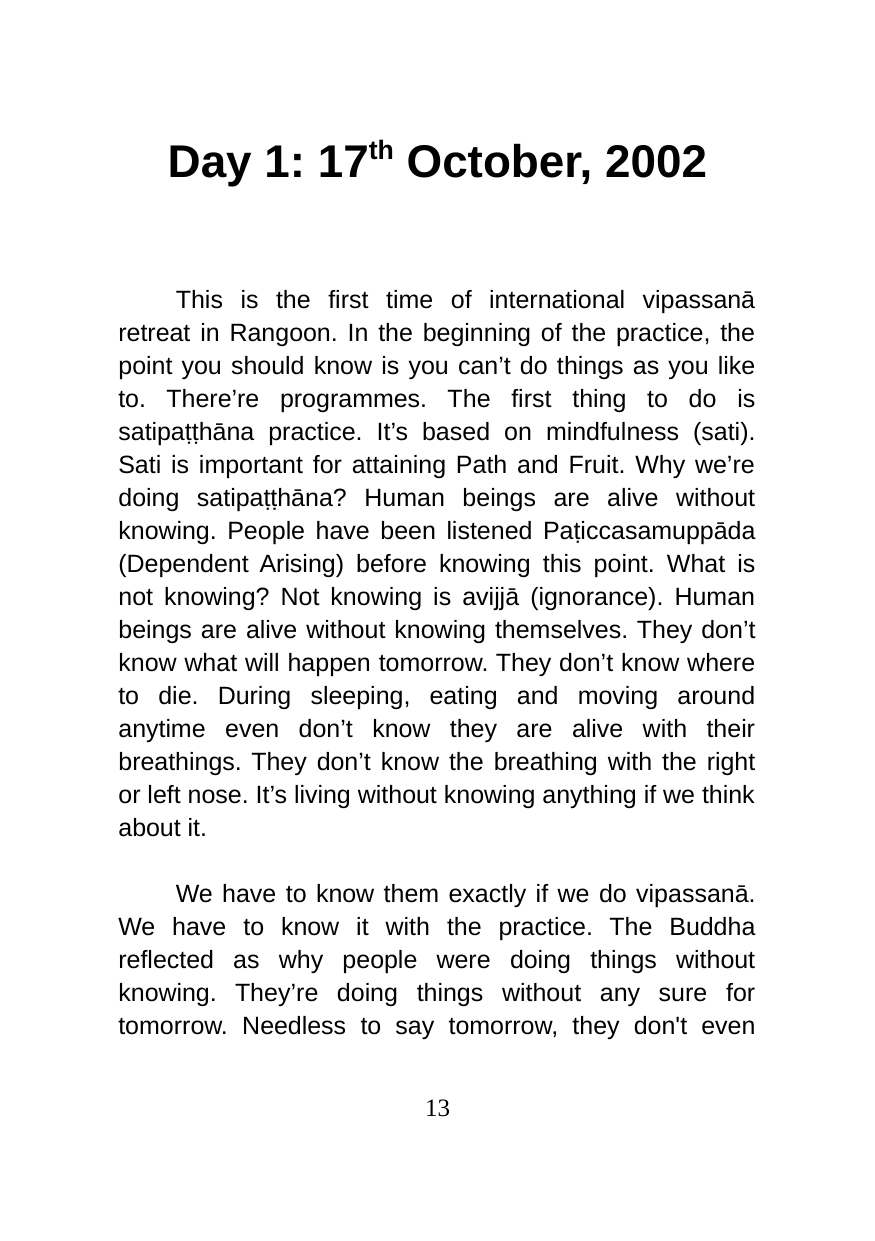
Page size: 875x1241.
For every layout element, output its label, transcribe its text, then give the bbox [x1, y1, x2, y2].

text We have to know them exactly if we do vipassanā. We have to know it with the practice. The Buddha reflected as why people were doing things without knowing. They’re doing things without any sure for tomorrow. Needless to say tomorrow, they don't even [118, 879, 756, 1040]
subtitle Day 1: 17th October, 2002 [118, 134, 756, 187]
text This is the first time of international vipassanā retreat in Rangoon. In the beginning of the practice, the point you should know is you can’t do things as you like to. There’re programmes. The first thing to do is satipaṭṭhāna practice. It’s based on mindfulness (sati). Sati is important for attaining Path and Fruit. Why we’re doing satipaṭṭhāna? Human beings are alive without knowing. People have been listened Paṭiccasamuppāda (Dependent Arising) before knowing this point. What is not knowing? Not knowing is avijjā (ignorance). Human beings are alive without knowing themselves. They don’t know what will happen tomorrow. They don’t know where to die. During sleeping, eating and moving around anytime even don’t know they are alive with their breathings. They don’t know the breathing with the right or left nose. It’s living without knowing anything if we think about it. [118, 285, 756, 842]
